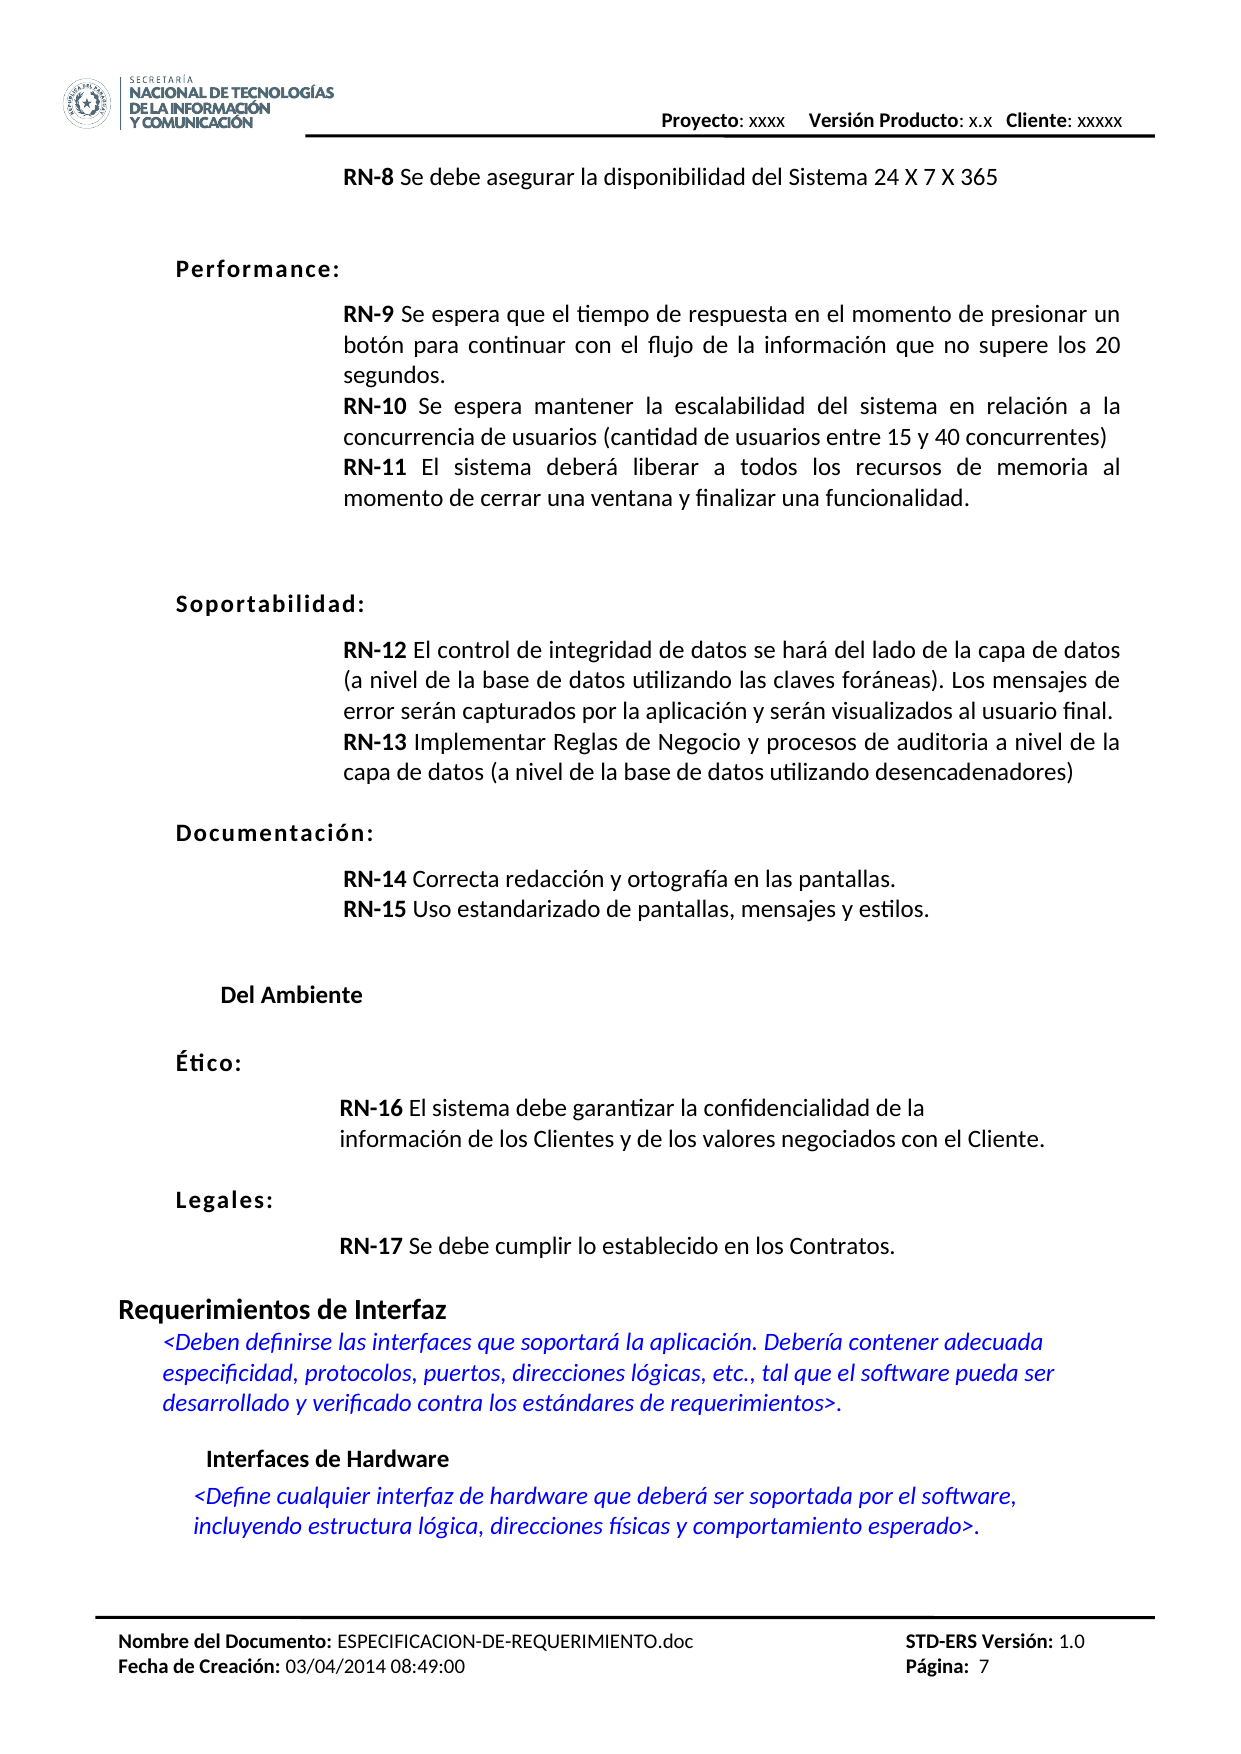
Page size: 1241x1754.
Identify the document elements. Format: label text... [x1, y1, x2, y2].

text RN-10 Se espera mantener la escalabilidad del sistema en relación a la concurrencia de usuarios (cantidad de usuarios entre 15 y 40 concurrentes) [343, 390, 1122, 451]
text <Define cualquier interfaz de hardware que deberá ser soportada por el software, incluyendo estructura lógica, direcciones físicas y comportamiento esperado>. [193, 1480, 1122, 1541]
text RN-11 El sistema deberá liberar a todos los recursos de memoria al momento de cerrar una ventana y finalizar una funcionalidad. [343, 451, 1122, 512]
text RN-9 Se espera que el tiempo de respuesta en el momento de presionar un botón para continuar con el flujo de la información que no supere los 20 segundos. [343, 298, 1122, 390]
subtitle Ético: [176, 1047, 1122, 1077]
text RN-8 Se debe asegurar la disponibilidad del Sistema 24 X 7 X 365 [343, 161, 1122, 192]
text RN-15 Uso estandarizado de pantallas, mensajes y estilos. [343, 893, 1122, 924]
text RN-12 El control de integridad de datos se hará del lado de la capa de datos (a nivel de la base de datos utilizando las claves foráneas). Los mensajes de error serán capturados por la aplicación y serán visualizados al usuario final. [343, 634, 1122, 726]
subtitle Del Ambiente [220, 979, 1122, 1010]
subtitle Interfaces de Hardware [206, 1443, 1122, 1474]
text RN-17 Se debe cumplir lo establecido en los Contratos. [118, 1230, 1122, 1260]
text <Deben definirse las interfaces que soportará la aplicación. Debería contener adecuada especificidad, protocolos, puertos, direcciones lógicas, etc., tal que el software pueda ser desarrollado y verificado contra los estándares de requerimientos>. [162, 1327, 1122, 1418]
subtitle Legales: [176, 1184, 1122, 1215]
subtitle Documentación: [176, 817, 1122, 848]
text RN-16 El sistema debe garantizar la confidencialidad de la información de los Clientes y de los valores negociados con el Cliente. [118, 1093, 1122, 1154]
subtitle Requerimientos de Interfaz [118, 1291, 1122, 1327]
text RN-14 Correcta redacción y ortografía en las pantallas. [343, 863, 1122, 893]
subtitle Soportabilidad: [176, 588, 1122, 619]
subtitle Performance: [176, 253, 1122, 283]
text RN-13 Implementar Reglas de Negocio y procesos de auditoria a nivel de la capa de datos (a nivel de la base de datos utilizando desencadenadores) [343, 726, 1122, 787]
